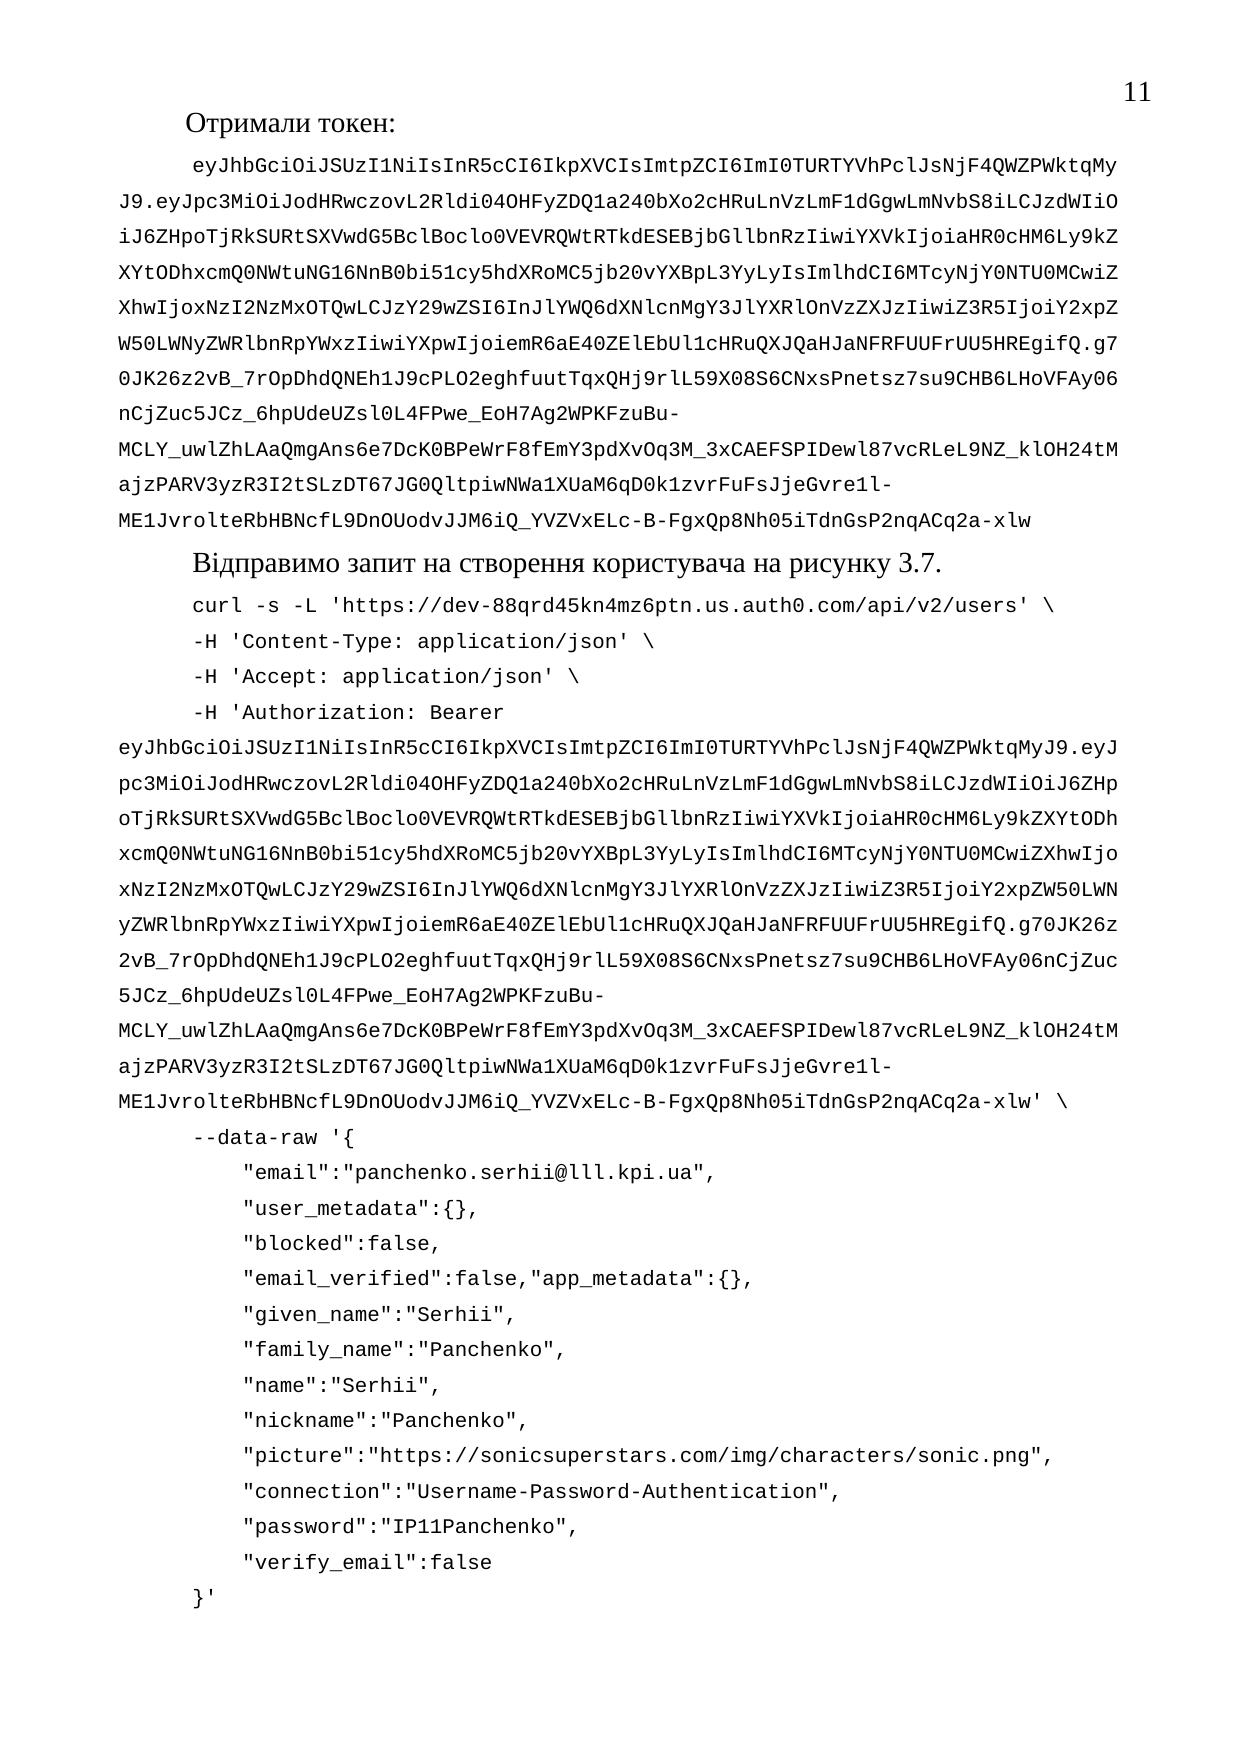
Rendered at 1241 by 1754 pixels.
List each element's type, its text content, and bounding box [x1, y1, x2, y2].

text "password":"IP11Panchenko", [118, 1516, 1122, 1540]
text curl -s -L 'https://dev-88qrd45kn4mz6ptn.us.auth0.com/api/v2/users' \ [118, 595, 1122, 619]
text "email":"panchenko.serhii@lll.kpi.ua", [118, 1162, 1122, 1186]
text "connection":"Username-Password-Authentication", [118, 1481, 1122, 1504]
text "family_name":"Panchenko", [118, 1339, 1122, 1363]
text -H 'Content-Type: application/json' \ [118, 631, 1122, 654]
text --data-raw '{ [118, 1127, 1122, 1150]
text -H 'Authorization: Bearer eyJhbGciOiJSUzI1NiIsInR5cCI6IkpXVCIsImtpZCI6ImI0TURTYVhPclJsNjF4QWZPWktqMyJ9.eyJpc3MiOiJodHRwczovL2Rldi04OHFyZDQ1a240bXo2cHRuLnVzLmF1dGgwLmNvbS8iLCJzdWIiOiJ6ZHpoTjRkSURtSXVwdG5BclBoclo0VEVRQWtRTkdESEBjbGllbnRzIiwiYXVkIjoiaHR0cHM6Ly9kZXYtODhxcmQ0NWtuNG16NnB0bi51cy5hdXRoMC5jb20vYXBpL3YyLyIsImlhdCI6MTcyNjY0NTU0MCwiZXhwIjoxNzI2NzMxOTQwLCJzY29wZSI6InJlYWQ6dXNlcnMgY3JlYXRlOnVzZXJzIiwiZ3R5IjoiY2xpZW50LWNyZWRlbnRpYWxzIiwiYXpwIjoiemR6aE40ZElEbUl1cHRuQXJQaHJaNFRFUUFrUU5HREgifQ.g70JK26z2vB_7rOpDhdQNEh1J9cPLO2eghfuutTqxQHj9rlL59X08S6CNxsPnetsz7su9CHB6LHoVFAy06nCjZuc5JCz_6hpUdeUZsl0L4FPwe_EoH7Ag2WPKFzuBu-MCLY_uwlZhLAaQmgAns6e7DcK0BPeWrF8fEmY3pdXvOq3M_3xCAEFSPIDewl87vcRLeL9NZ_klOH24tMajzPARV3yzR3I2tSLzDT67JG0QltpiwNWa1XUaM6qD0k1zvrFuFsJjeGvre1l-ME1JvrolteRbHBNcfL9DnOUodvJJM6iQ_YVZVxELc-B-FgxQp8Nh05iTdnGsP2nqACq2a-xlw' \ [118, 702, 1122, 1115]
text "picture":"https://sonicsuperstars.com/img/characters/sonic.png", [118, 1445, 1122, 1469]
text Отримали токен: [118, 105, 1122, 139]
text Відправимо запит на створення користувача на рисунку 3.7. [118, 545, 1122, 579]
text }' [118, 1587, 1122, 1611]
text "given_name":"Serhii", [118, 1304, 1122, 1327]
text "nickname":"Panchenko", [118, 1410, 1122, 1434]
text "verify_email":false [118, 1552, 1122, 1575]
text "name":"Serhii", [118, 1374, 1122, 1398]
text "blocked":false, [118, 1233, 1122, 1257]
text -H 'Accept: application/json' \ [118, 666, 1122, 690]
text "user_metadata":{}, [118, 1197, 1122, 1221]
text eyJhbGciOiJSUzI1NiIsInR5cCI6IkpXVCIsImtpZCI6ImI0TURTYVhPclJsNjF4QWZPWktqMyJ9.eyJpc3MiOiJodHRwczovL2Rldi04OHFyZDQ1a240bXo2cHRuLnVzLmF1dGgwLmNvbS8iLCJzdWIiOiJ6ZHpoTjRkSURtSXVwdG5BclBoclo0VEVRQWtRTkdESEBjbGllbnRzIiwiYXVkIjoiaHR0cHM6Ly9kZXYtODhxcmQ0NWtuNG16NnB0bi51cy5hdXRoMC5jb20vYXBpL3YyLyIsImlhdCI6MTcyNjY0NTU0MCwiZXhwIjoxNzI2NzMxOTQwLCJzY29wZSI6InJlYWQ6dXNlcnMgY3JlYXRlOnVzZXJzIiwiZ3R5IjoiY2xpZW50LWNyZWRlbnRpYWxzIiwiYXpwIjoiemR6aE40ZElEbUl1cHRuQXJQaHJaNFRFUUFrUU5HREgifQ.g70JK26z2vB_7rOpDhdQNEh1J9cPLO2eghfuutTqxQHj9rlL59X08S6CNxsPnetsz7su9CHB6LHoVFAy06nCjZuc5JCz_6hpUdeUZsl0L4FPwe_EoH7Ag2WPKFzuBu-MCLY_uwlZhLAaQmgAns6e7DcK0BPeWrF8fEmY3pdXvOq3M_3xCAEFSPIDewl87vcRLeL9NZ_klOH24tMajzPARV3yzR3I2tSLzDT67JG0QltpiwNWa1XUaM6qD0k1zvrFuFsJjeGvre1l-ME1JvrolteRbHBNcfL9DnOUodvJJM6iQ_YVZVxELc-B-FgxQp8Nh05iTdnGsP2nqACq2a-xlw [118, 156, 1122, 533]
text "email_verified":false,"app_metadata":{}, [118, 1268, 1122, 1292]
